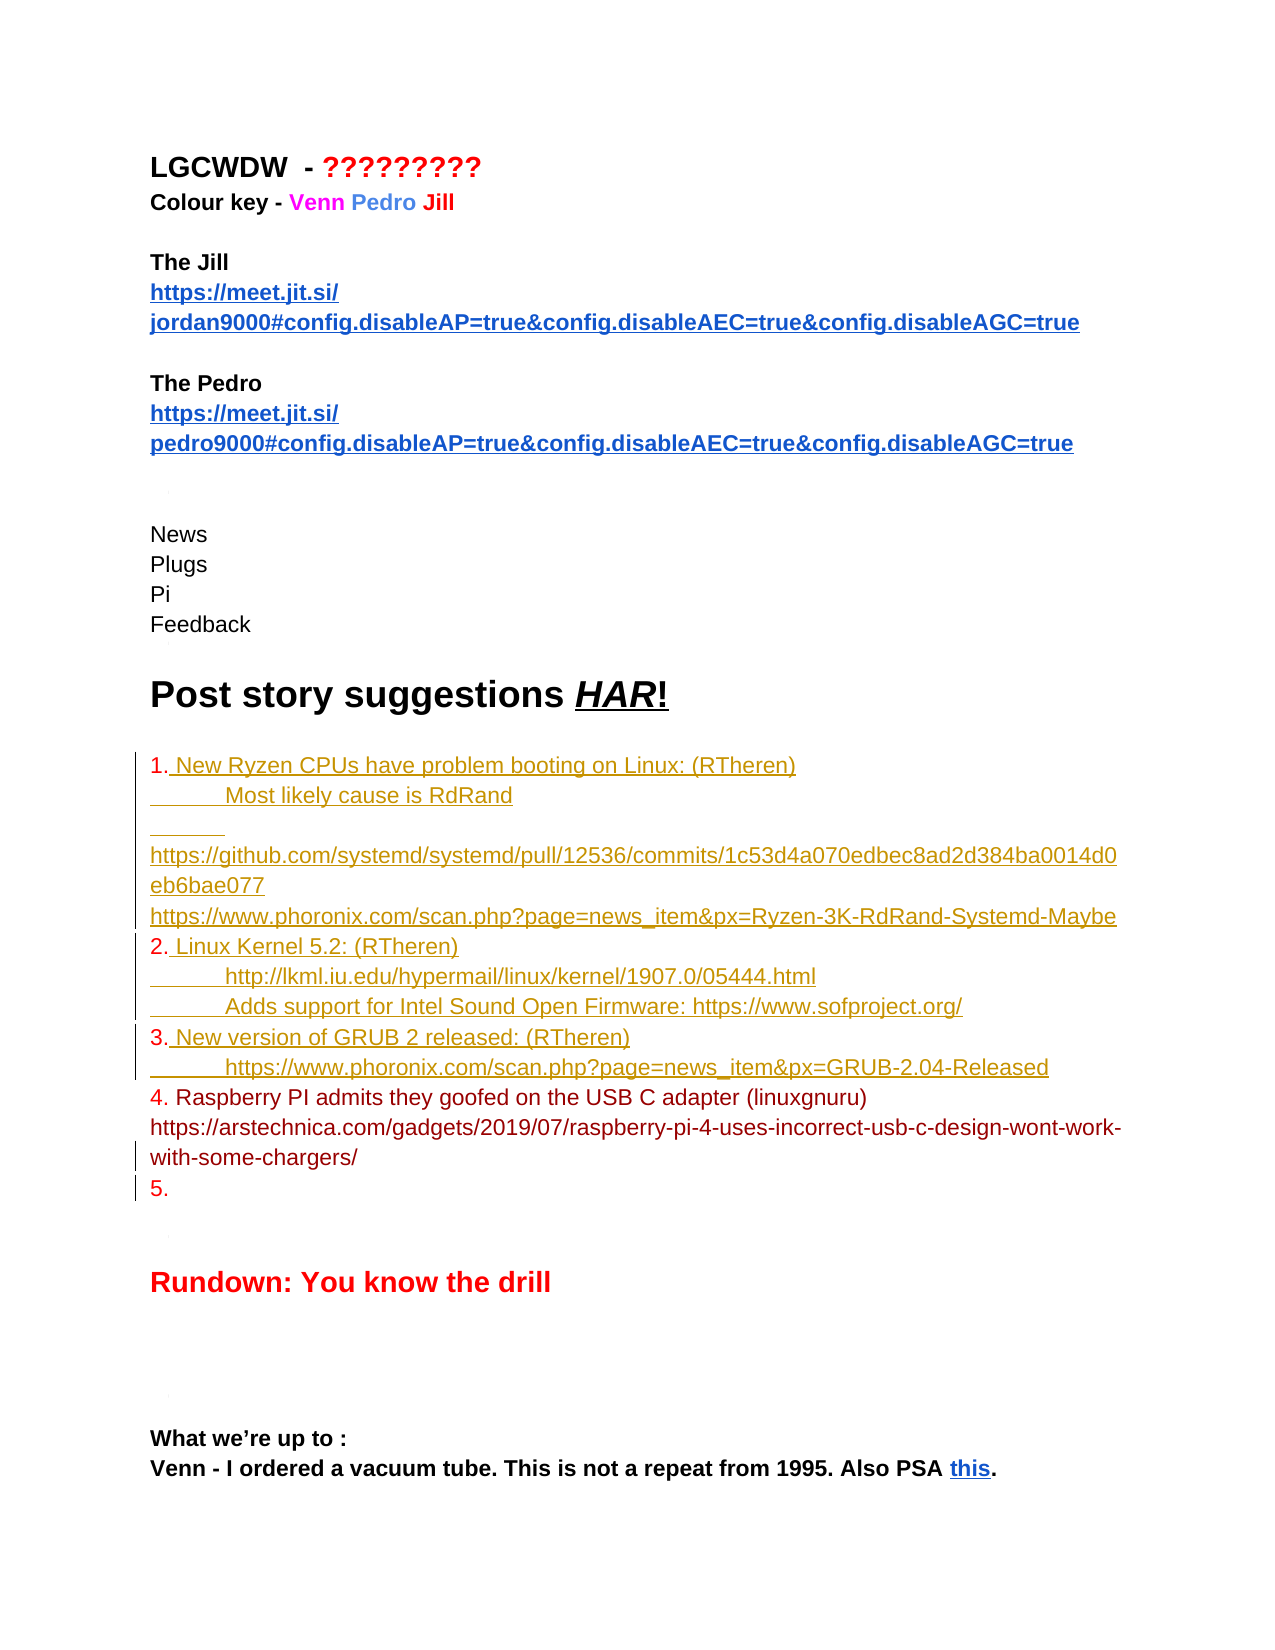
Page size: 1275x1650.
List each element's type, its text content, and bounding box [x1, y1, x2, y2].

text Feedback [150, 611, 1125, 638]
text 2. Linux Kernel 5.2: (RTheren) http://lkml.iu.edu/hypermail/linux/kernel/1907.0/05444.html Adds support for Intel Sound Open Firmware: https://www.sofproject.org/ [150, 933, 1125, 1020]
text The Jill [150, 249, 1125, 275]
text News [150, 521, 1125, 547]
text 4. Raspberry PI admits they goofed on the USB C adapter (linuxgnuru) https://arstechnica.com/gadgets/2019/07/raspberry-pi-4-uses-incorrect-usb-c-design-wont-work-with-some-chargers/5. [150, 1084, 1125, 1171]
text What we’re up to : [150, 1424, 1125, 1451]
text https://meet.jit.si/jordan9000#config.disableAP=true&config.disableAEC=true&config.disableAGC=true [150, 279, 1125, 336]
text Pi [150, 581, 1125, 608]
text 1. New Ryzen CPUs have problem booting on Linux: (RTheren) Most likely cause is RdRand https://github.com/systemd/systemd/pull/12536/commits/1c53d4a070edbec8ad2d384ba0014d0eb6bae077 https://www.phoronix.com/scan.php?page=news_item&px=Ryzen-3K-RdRand-Systemd-Maybe [150, 752, 1125, 929]
text Rundown: You know the drill [150, 1265, 1125, 1299]
text LGCWDW - ????????? [150, 150, 1125, 183]
text Venn - I ordered a vacuum tube. This is not a repeat from 1995. Also PSA this. [150, 1455, 1125, 1481]
text Post story suggestions HAR! [150, 672, 1125, 715]
text 3. New version of GRUB 2 released: (RTheren) https://www.phoronix.com/scan.php?page=news_item&px=GRUB-2.04-Released [150, 1023, 1125, 1080]
text Plugs [150, 551, 1125, 577]
text The Pedro [150, 370, 1125, 396]
text Colour key - Venn Pedro Jill [150, 188, 1125, 215]
text https://meet.jit.si/pedro9000#config.disableAP=true&config.disableAEC=true&config.disableAGC=true [150, 400, 1125, 457]
